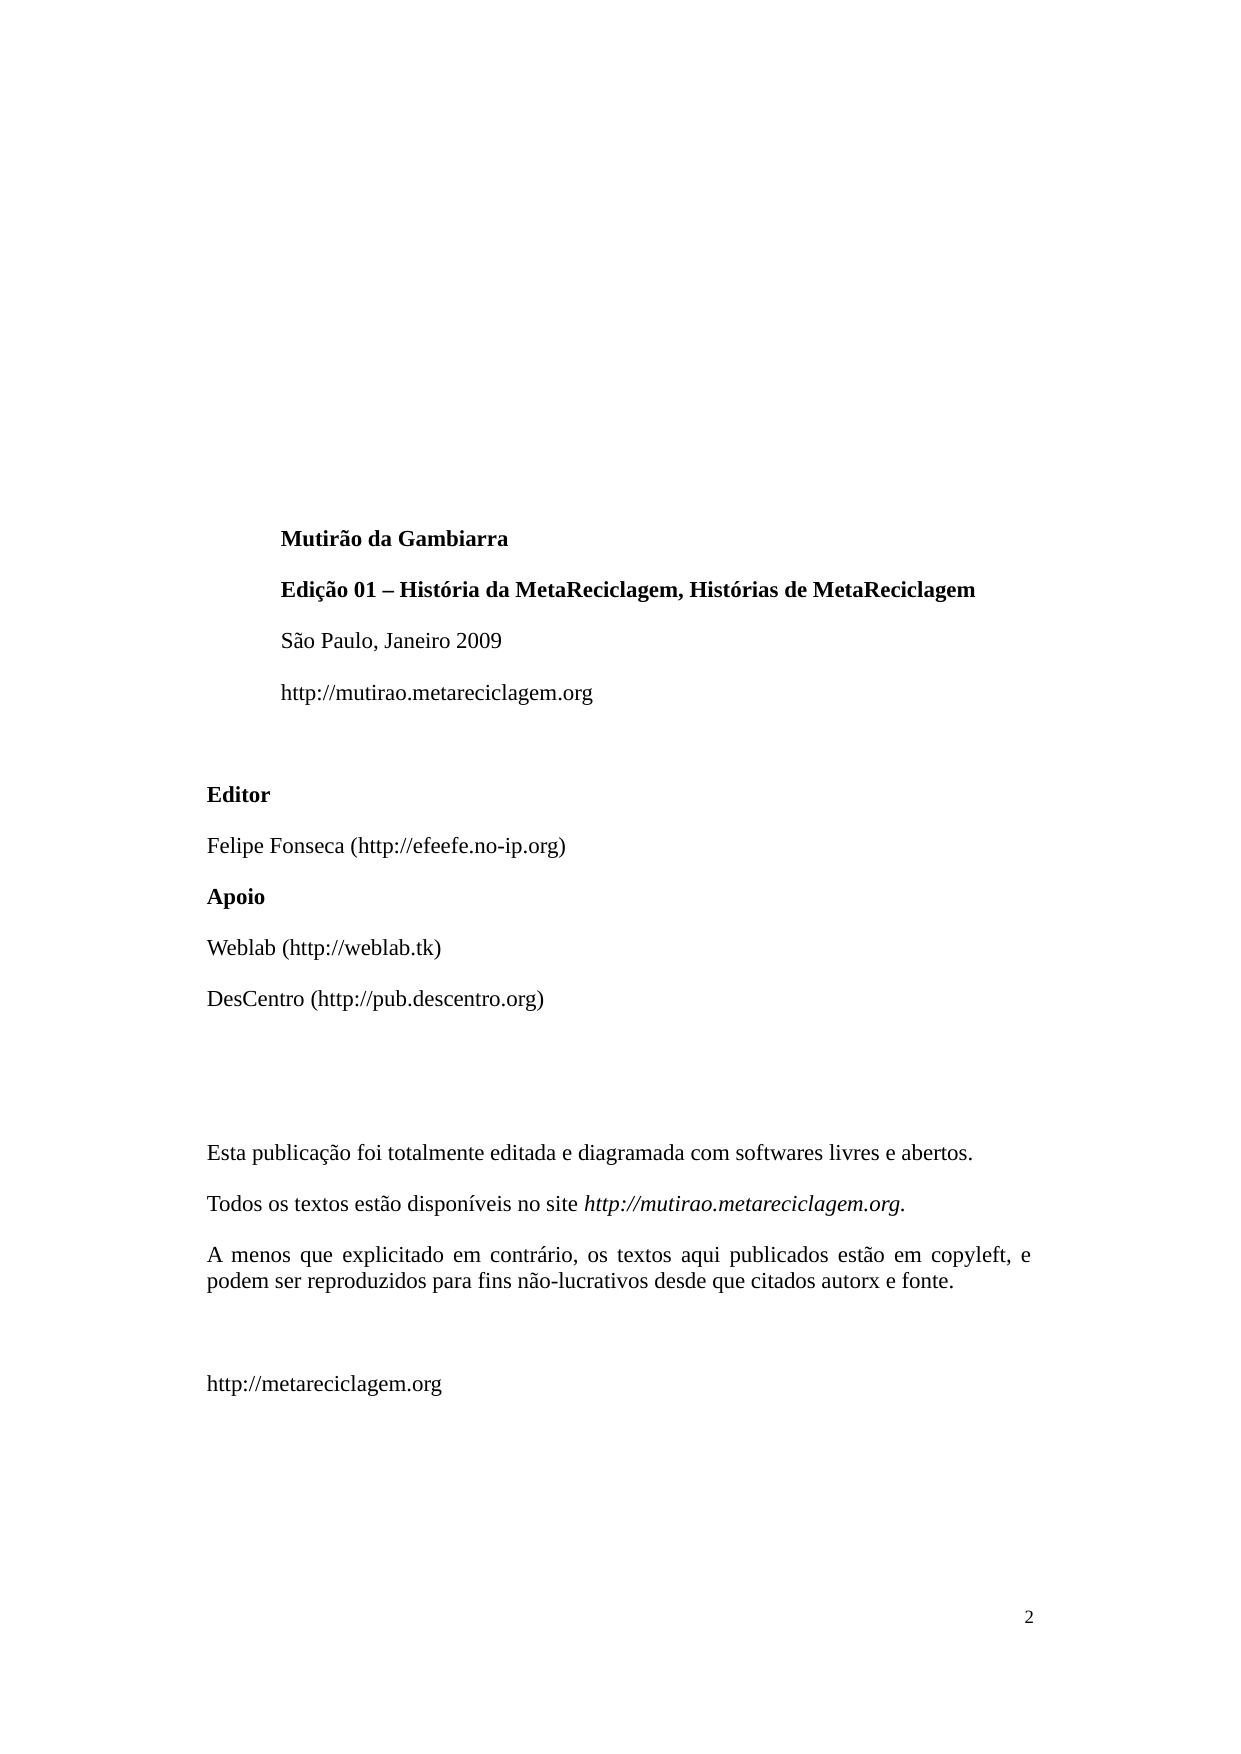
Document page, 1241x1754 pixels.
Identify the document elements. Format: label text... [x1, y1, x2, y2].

text Weblab (http://weblab.tk) [207, 934, 1033, 961]
text Mutirão da Gambiarra [207, 525, 1033, 551]
text http://mutirao.metareciclagem.org [207, 678, 1033, 705]
text Esta publicação foi totalmente editada e diagramada com softwares livres e abertos. [207, 1139, 1033, 1165]
text Apoio [207, 883, 1033, 909]
text http://metareciclagem.org [207, 1370, 1033, 1396]
text Todos os textos estão disponíveis no site http://mutirao.metareciclagem.org. [207, 1190, 1033, 1216]
text A menos que explicitado em contrário, os textos aqui publicados estão em copyleft, e podem ser reproduzidos para fins não-lucrativos desde que citados autorx e fonte. [207, 1241, 1033, 1294]
text São Paulo, Janeiro 2009 [207, 627, 1033, 654]
text Felipe Fonseca (http://efeefe.no-ip.org) [207, 832, 1033, 858]
text DesCentro (http://pub.descentro.org) [207, 985, 1033, 1012]
text Editor [207, 781, 1033, 807]
text Edição 01 – História da MetaReciclagem, Histórias de MetaReciclagem [207, 576, 1033, 603]
